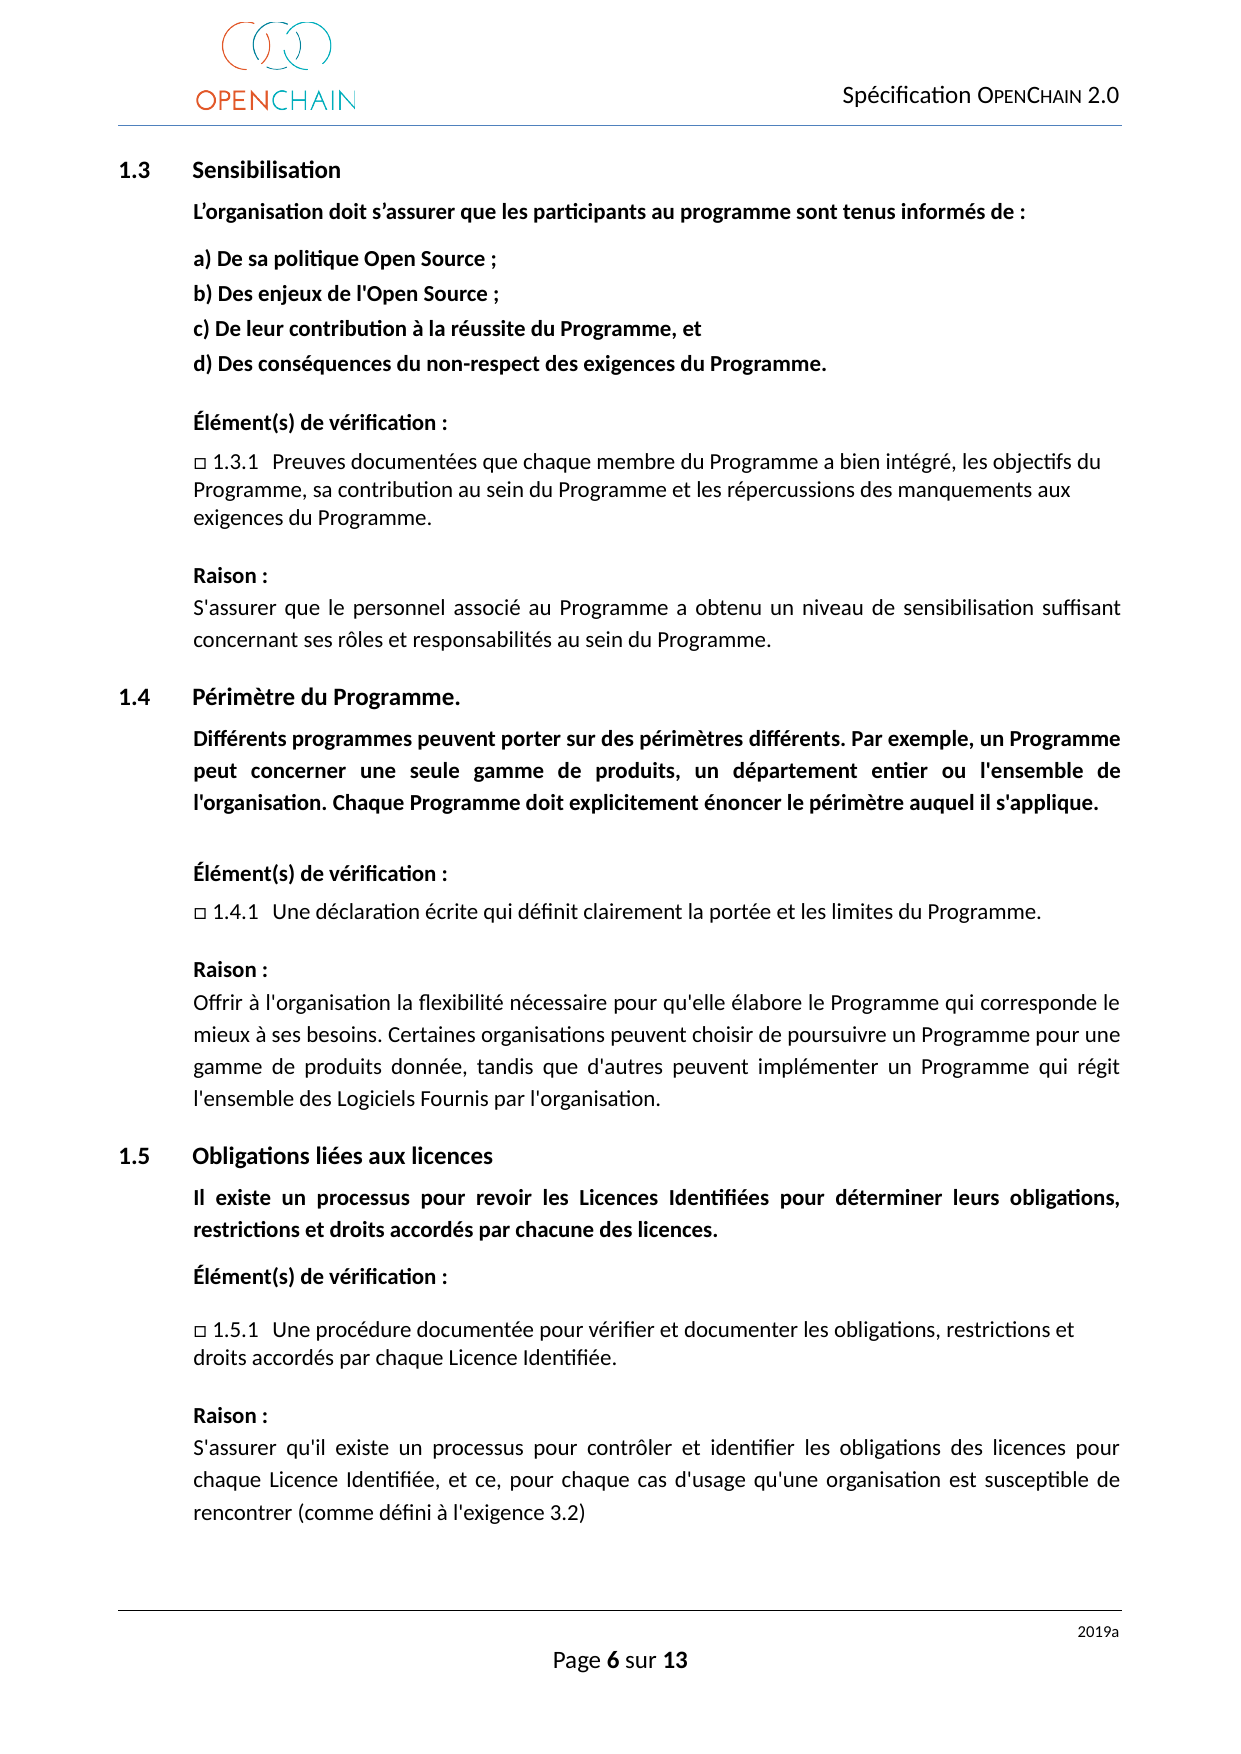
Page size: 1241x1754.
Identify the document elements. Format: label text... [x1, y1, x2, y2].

subtitle Périmètre du Programme. [118, 681, 1122, 712]
picture [196, 22, 355, 111]
title Raison : [193, 561, 1122, 589]
list Des conséquences du non-respect des exigences du Programme. [193, 349, 1122, 378]
text Il existe un processus pour revoir les Licences Identifiées pour déterminer leurs obligations, restrictions et droits accordés par chacune des licences. [193, 1183, 1122, 1243]
subtitle Sensibilisation [118, 154, 1122, 185]
subtitle Obligations liées aux licences [118, 1140, 1122, 1171]
text Élément(s) de vérification : [193, 1262, 1122, 1290]
list De leur contribution à la réussite du Programme, et [193, 314, 1122, 342]
subtitle Une procédure documentée pour vérifier et documenter les obligations, restrictions et droits accordés par chaque Licence Identifiée. [193, 1315, 1122, 1371]
text Offrir à l'organisation la flexibilité nécessaire pour qu'elle élabore le Programme qui corresponde le mieux à ses besoins. Certaines organisations peuvent choisir de poursuivre un Programme pour une gamme de produits donnée, tandis que d'autres peuvent implémenter un Programme qui régit l'ensemble des Logiciels Fournis par l'organisation. [193, 988, 1122, 1112]
text S'assurer qu'il existe un processus pour contrôler et identifier les obligations des licences pour chaque Licence Identifiée, et ce, pour chaque cas d'usage qu'une organisation est susceptible de rencontrer (comme défini à l'exigence 3.2) [193, 1433, 1122, 1526]
title Raison : [193, 956, 1122, 984]
text L’organisation doit s’assurer que les participants au programme sont tenus informés de : [193, 197, 1122, 226]
subtitle Une déclaration écrite qui définit clairement la portée et les limites du Programme. [193, 897, 1122, 926]
list Des enjeux de l'Open Source ; [193, 279, 1122, 307]
subtitle Preuves documentées que chaque membre du Programme a bien intégré, les objectifs du Programme, sa contribution au sein du Programme et les répercussions des manquements aux exigences du Programme. [193, 447, 1122, 531]
list De sa politique Open Source ; [193, 244, 1122, 272]
title Élément(s) de vérification : [193, 859, 1122, 887]
title Élément(s) de vérification : [193, 408, 1122, 436]
title Raison : [193, 1401, 1122, 1429]
text Différents programmes peuvent porter sur des périmètres différents. Par exemple, un Programme peut concerner une seule gamme de produits, un département entier ou l'ensemble de l'organisation. Chaque Programme doit explicitement énoncer le périmètre auquel il s'applique. [193, 724, 1122, 816]
text S'assurer que le personnel associé au Programme a obtenu un niveau de sensibilisation suffisant concernant ses rôles et responsabilités au sein du Programme. [193, 593, 1122, 653]
